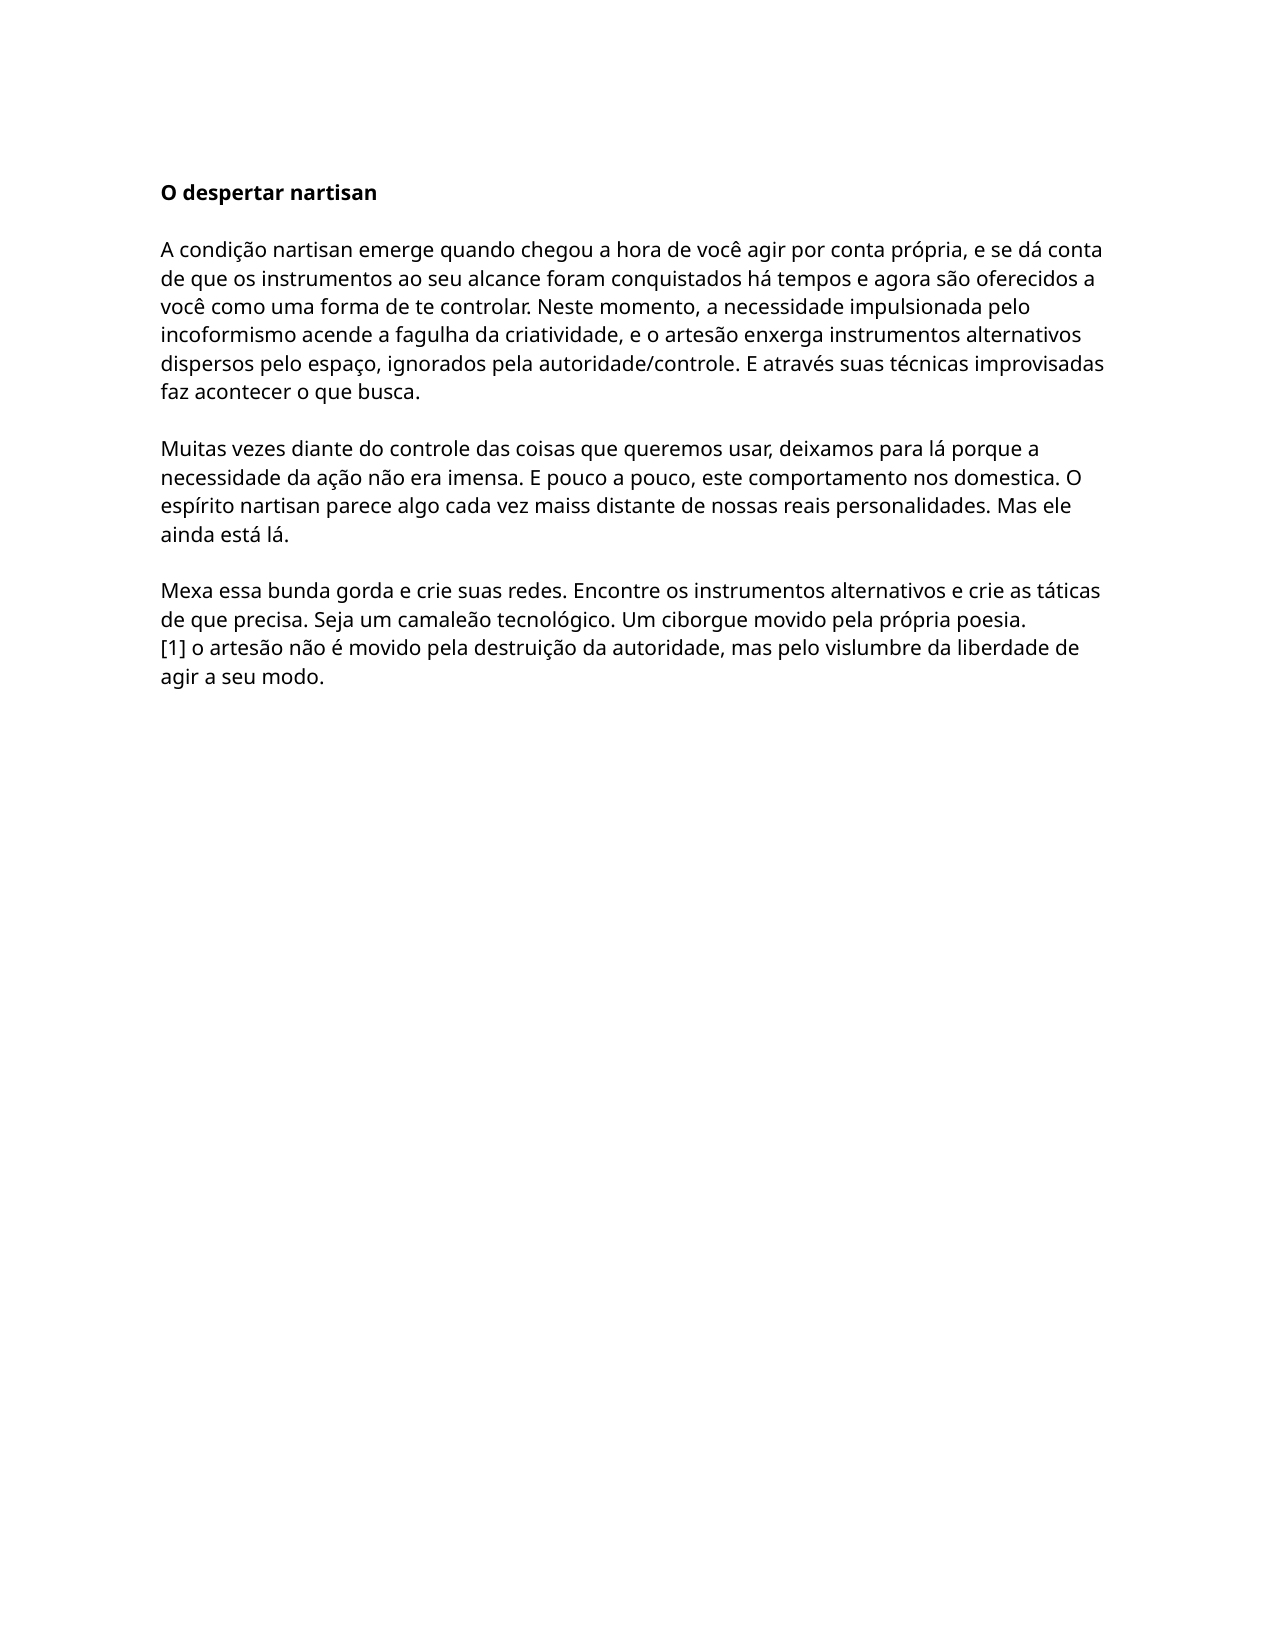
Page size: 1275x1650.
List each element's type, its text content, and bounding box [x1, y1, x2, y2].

text A condição nartisan emerge quando chegou a hora de você agir por conta própria, e se dá conta de que os instrumentos ao seu alcance foram conquistados há tempos e agora são oferecidos a você como uma forma de te controlar. Neste momento, a necessidade impulsionada pelo incoformismo acende a fagulha da criatividade, e o artesão enxerga instrumentos alternativos dispersos pelo espaço, ignorados pela autoridade/controle. E através suas técnicas improvisadas faz acontecer o que busca. [160, 235, 1114, 406]
text [1] o artesão não é movido pela destruição da autoridade, mas pelo vislumbre da liberdade de agir a seu modo. [160, 633, 1114, 690]
text Mexa essa bunda gorda e crie suas redes. Encontre os instrumentos alternativos e crie as táticas de que precisa. Seja um camaleão tecnológico. Um ciborgue movido pela própria poesia. [160, 577, 1114, 633]
text O despertar nartisan [160, 178, 1114, 207]
text Muitas vezes diante do controle das coisas que queremos usar, deixamos para lá porque a necessidade da ação não era imensa. E pouco a pouco, este comportamento nos domestica. O espírito nartisan parece algo cada vez maiss distante de nossas reais personalidades. Mas ele ainda está lá. [160, 434, 1114, 548]
